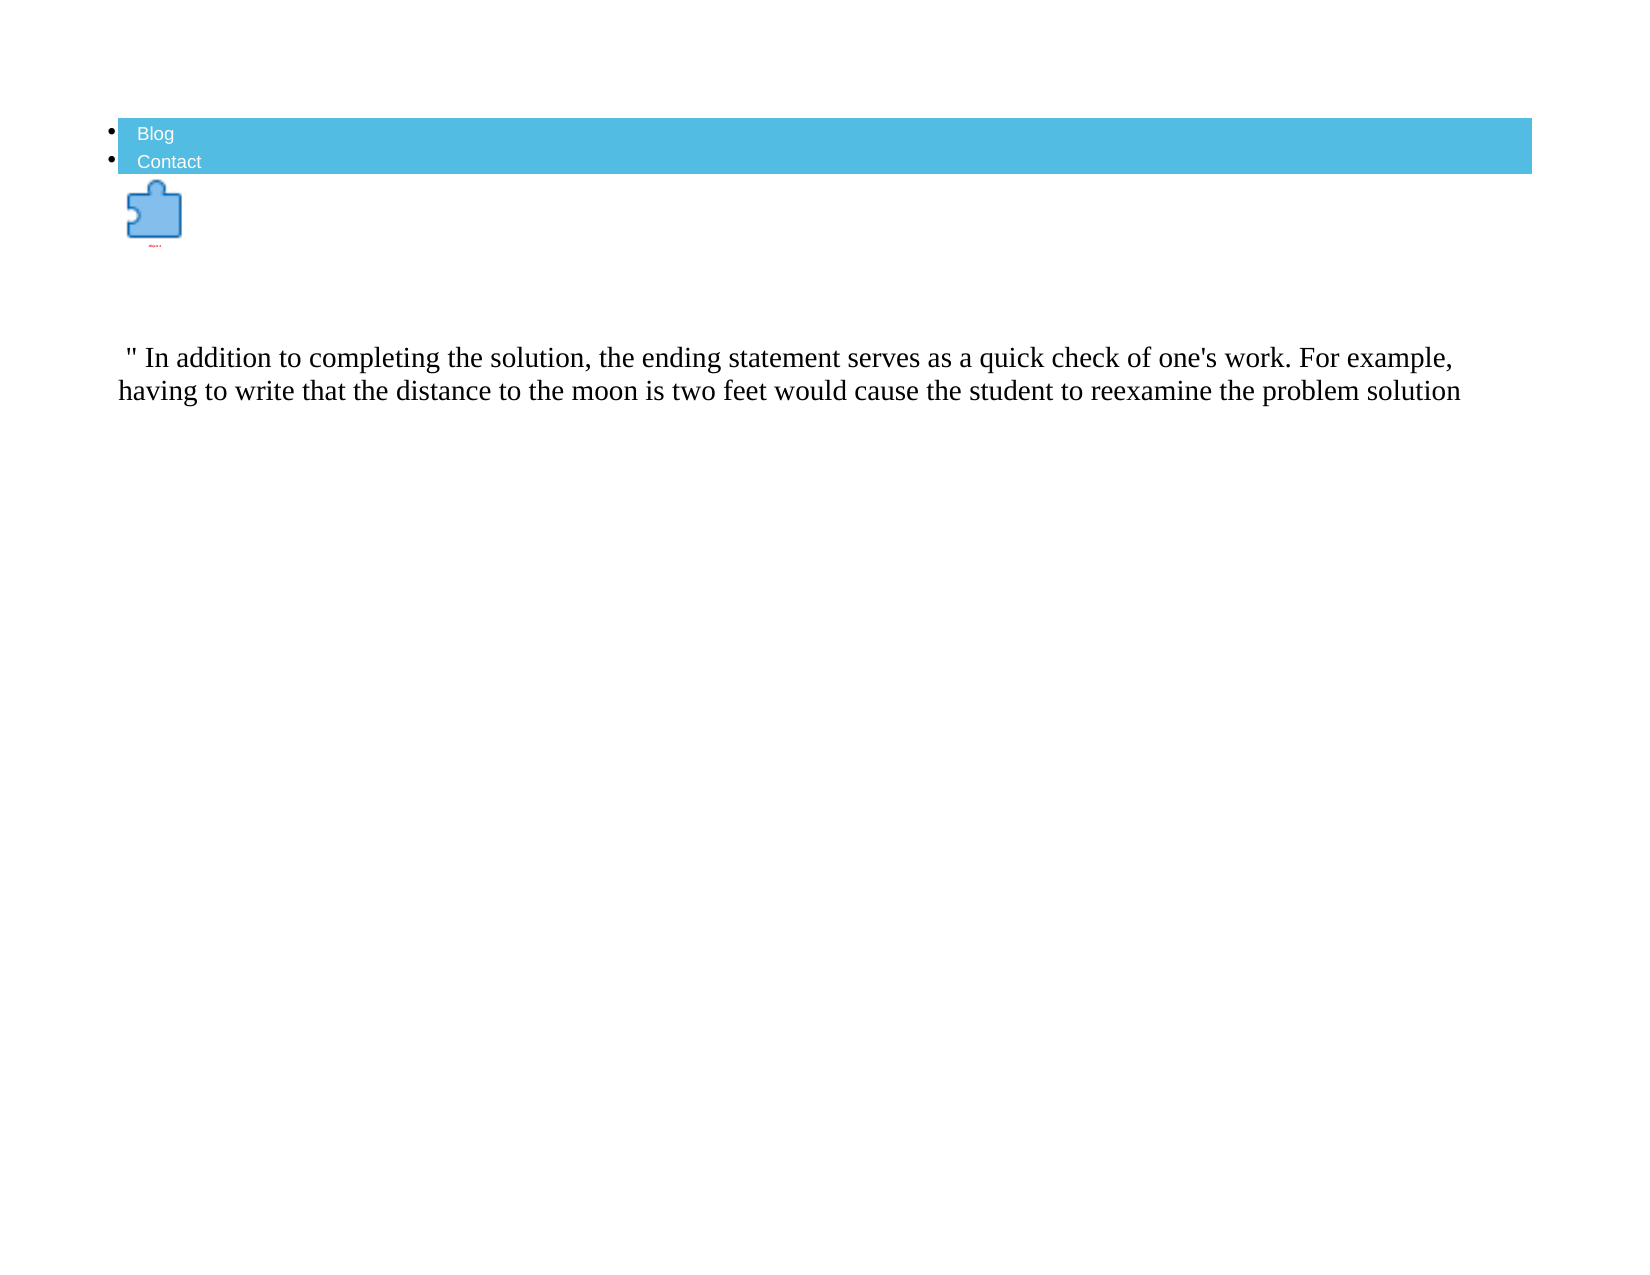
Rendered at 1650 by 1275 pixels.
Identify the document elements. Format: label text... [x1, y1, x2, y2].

list Blog [137, 118, 1532, 146]
text " In addition to completing the solution, the ending statement serves as a quick check of one's work. For example, having to write that the distance to the moon is two feet would cause the student to reexamine the problem solution [118, 340, 1532, 407]
list Contact [137, 146, 1532, 174]
